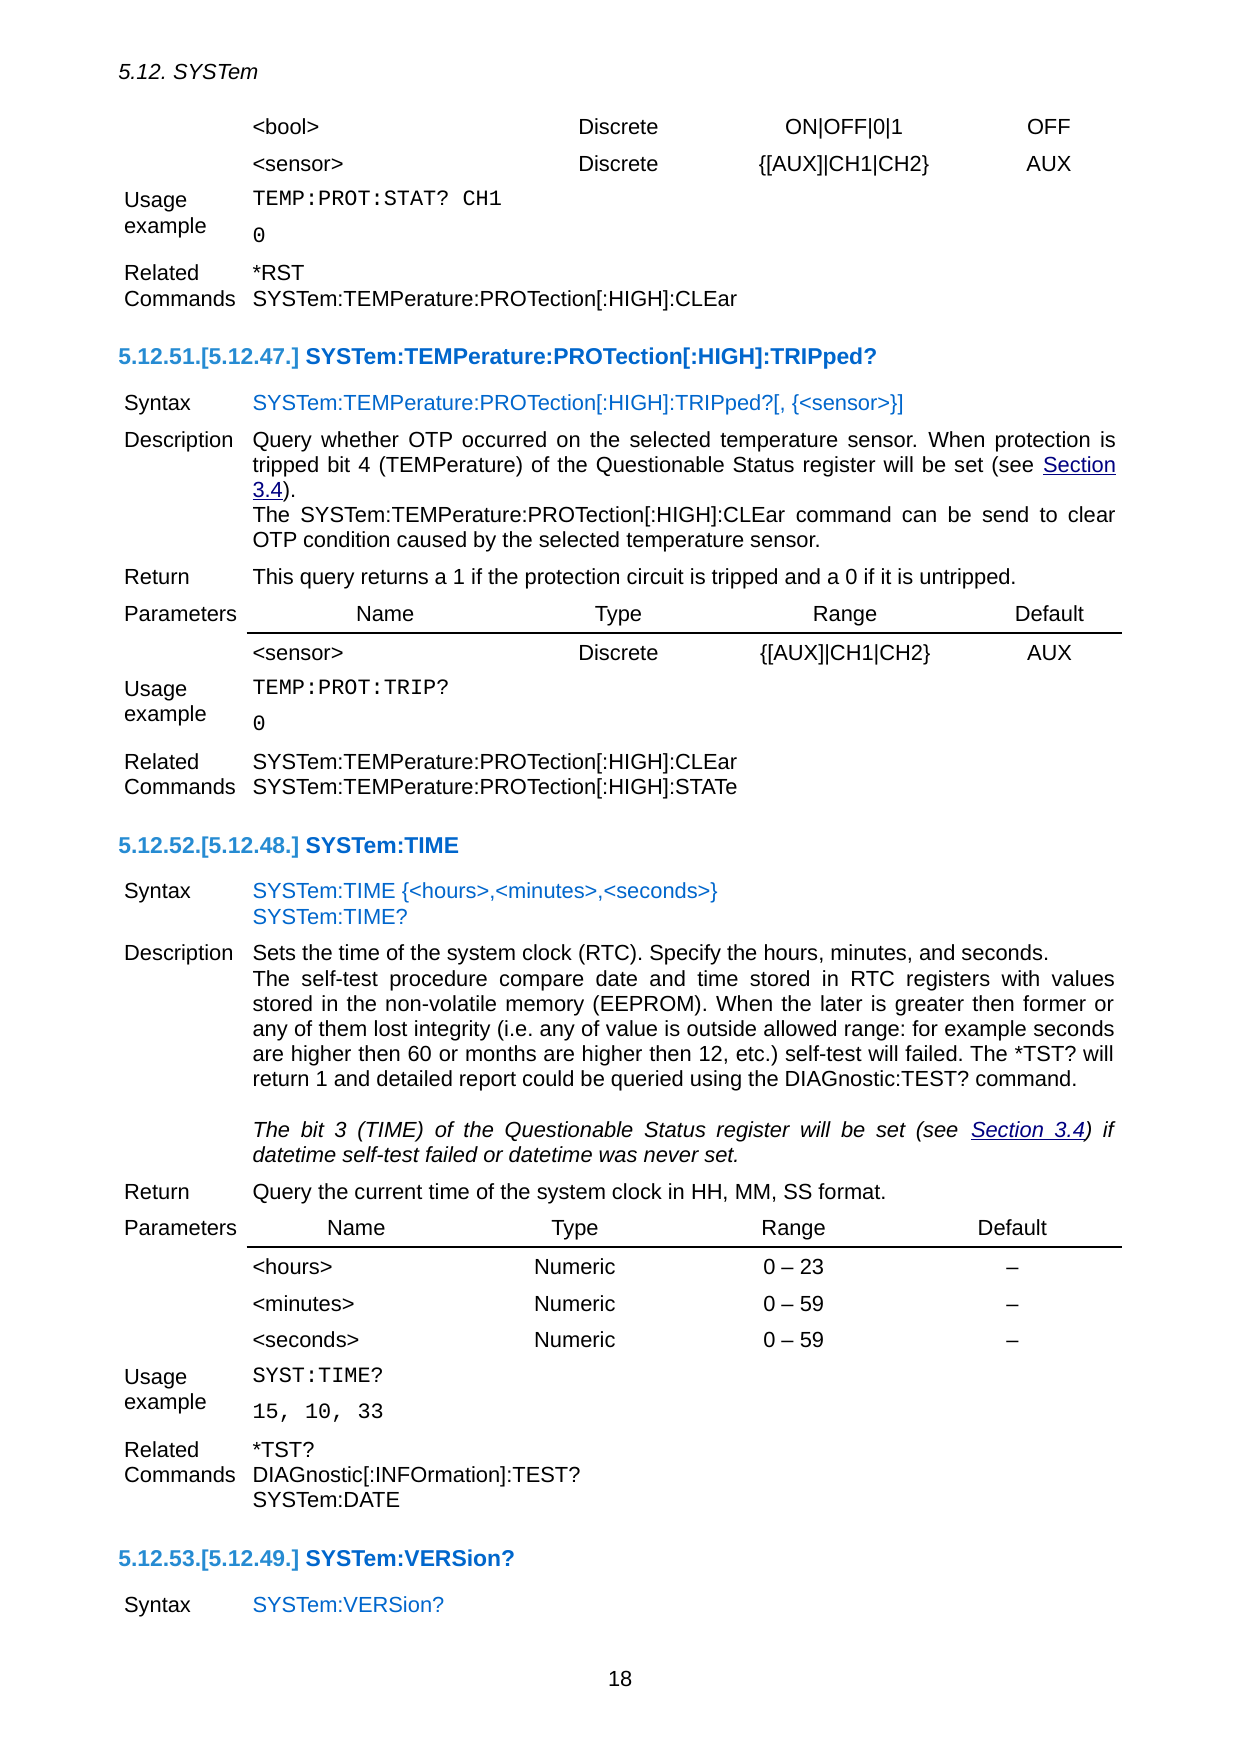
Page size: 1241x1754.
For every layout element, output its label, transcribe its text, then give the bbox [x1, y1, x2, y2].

table_cell Related Commands [118, 255, 247, 316]
table_cell – [903, 1285, 1122, 1322]
table_cell SYSTem:TEMPerature:PROTection[:HIGH]:CLEar SYSTem:TEMPerature:PROTection[:HIGH]:STATe [247, 743, 1122, 805]
table_cell <bool> [247, 106, 524, 145]
table_cell 0 – 59 [684, 1285, 903, 1322]
table_header SYSTem:VERSion? [247, 1586, 1122, 1623]
table_cell Default [903, 1210, 1122, 1246]
table_cell This query returns a 1 if the protection circuit is tripped and a 0 if it is untripped. [247, 558, 1122, 595]
table_cell AUX [976, 145, 1122, 182]
table_cell Parameters [118, 1210, 247, 1358]
table_cell {[AUX]|CH1|CH2} [712, 145, 976, 182]
table_cell <minutes> [247, 1285, 465, 1322]
table_cell Query the current time of the system clock in HH, MM, SS format. [247, 1173, 1122, 1209]
table_cell <sensor> [247, 145, 524, 182]
table_cell Related Commands [118, 1431, 247, 1518]
table_cell <hours> [247, 1248, 465, 1285]
table_cell Return [118, 558, 247, 595]
table_cell Usage example [118, 670, 247, 743]
table_cell – [903, 1322, 1122, 1358]
table_cell Numeric [465, 1285, 684, 1322]
table_cell 0 – 23 [684, 1248, 903, 1285]
subtitle SYSTem:TEMPerature:PROTection[:HIGH]:TRIPped? [118, 343, 1122, 369]
table_cell Numeric [465, 1248, 684, 1285]
table_cell TEMP:PROT:STAT? CH1 0 [247, 182, 1122, 254]
table_cell Type [523, 595, 713, 632]
table_cell Default [977, 595, 1122, 632]
table_cell AUX [977, 634, 1122, 670]
table_cell Query whether OTP occurred on the selected temperature sensor. When protection is tripped bit 4 (TEMPerature) of the Questionable Status register will be set (see Section 3.4). The SYSTem:TEMPerature:PROTection[:HIGH]:CLEar command can be send to clear OTP condition caused by the selected temperature sensor. [247, 421, 1122, 558]
table_cell <seconds> [247, 1322, 465, 1358]
table_cell – [903, 1248, 1122, 1285]
table_cell Numeric [465, 1322, 684, 1358]
table_cell *RST SYSTem:TEMPerature:PROTection[:HIGH]:CLEar [247, 255, 1122, 316]
table_cell Range [684, 1210, 903, 1246]
table_cell {[AUX]|CH1|CH2} [713, 634, 977, 670]
table_cell Parameters [118, 595, 247, 670]
table_cell Description [118, 421, 247, 558]
table_cell Discrete [524, 106, 712, 145]
table_cell 0 – 59 [684, 1322, 903, 1358]
subtitle SYSTem:TIME [118, 832, 1122, 858]
table_cell Usage example [118, 182, 247, 254]
table_cell Range [713, 595, 977, 632]
table_cell TEMP:PROT:TRIP? 0 [247, 670, 1122, 743]
table_cell Type [465, 1210, 684, 1246]
table_cell Discrete [523, 634, 713, 670]
table_header Syntax [118, 873, 247, 934]
table_cell OFF [976, 106, 1122, 145]
table_cell ON|OFF|0|1 [712, 106, 976, 145]
table_cell *TST? DIAGnostic[:INFOrmation]:TEST? SYSTem:DATE [247, 1431, 1122, 1518]
table_cell Name [247, 1210, 465, 1246]
table_header Syntax [118, 384, 247, 421]
table_cell [118, 106, 247, 182]
table_cell SYST:TIME? 15, 10, 33 [247, 1358, 1122, 1431]
table_cell Usage example [118, 1358, 247, 1431]
table_cell Description [118, 935, 247, 1173]
table_cell Name [247, 595, 523, 632]
table_cell Discrete [524, 145, 712, 182]
table_cell Sets the time of the system clock (RTC). Specify the hours, minutes, and seconds. The self-test procedure compare date and time stored in RTC registers with values stored in the non-volatile memory (EEPROM). When the later is greater then former or any of them lost integrity (i.e. any of value is outside allowed range: for example seconds are higher then 60 or months are higher then 12, etc.) self-test will failed. The *TST? will return 1 and detailed report could be queried using the DIAGnostic:TEST? command. The bit 3 (TIME) of the Questionable Status register will be set (see Section 3.4) if datetime self-test failed or datetime was never set. [247, 935, 1122, 1173]
table_cell Related Commands [118, 743, 247, 805]
table_cell <sensor> [247, 634, 523, 670]
table_header SYSTem:TIME {<hours>,<minutes>,<seconds>} SYSTem:TIME? [247, 873, 1122, 934]
table_cell Return [118, 1173, 247, 1209]
subtitle SYSTem:VERSion? [118, 1545, 1122, 1571]
table_header Syntax [118, 1586, 247, 1623]
table_header SYSTem:TEMPerature:PROTection[:HIGH]:TRIPped?[, {<sensor>}] [247, 384, 1122, 421]
